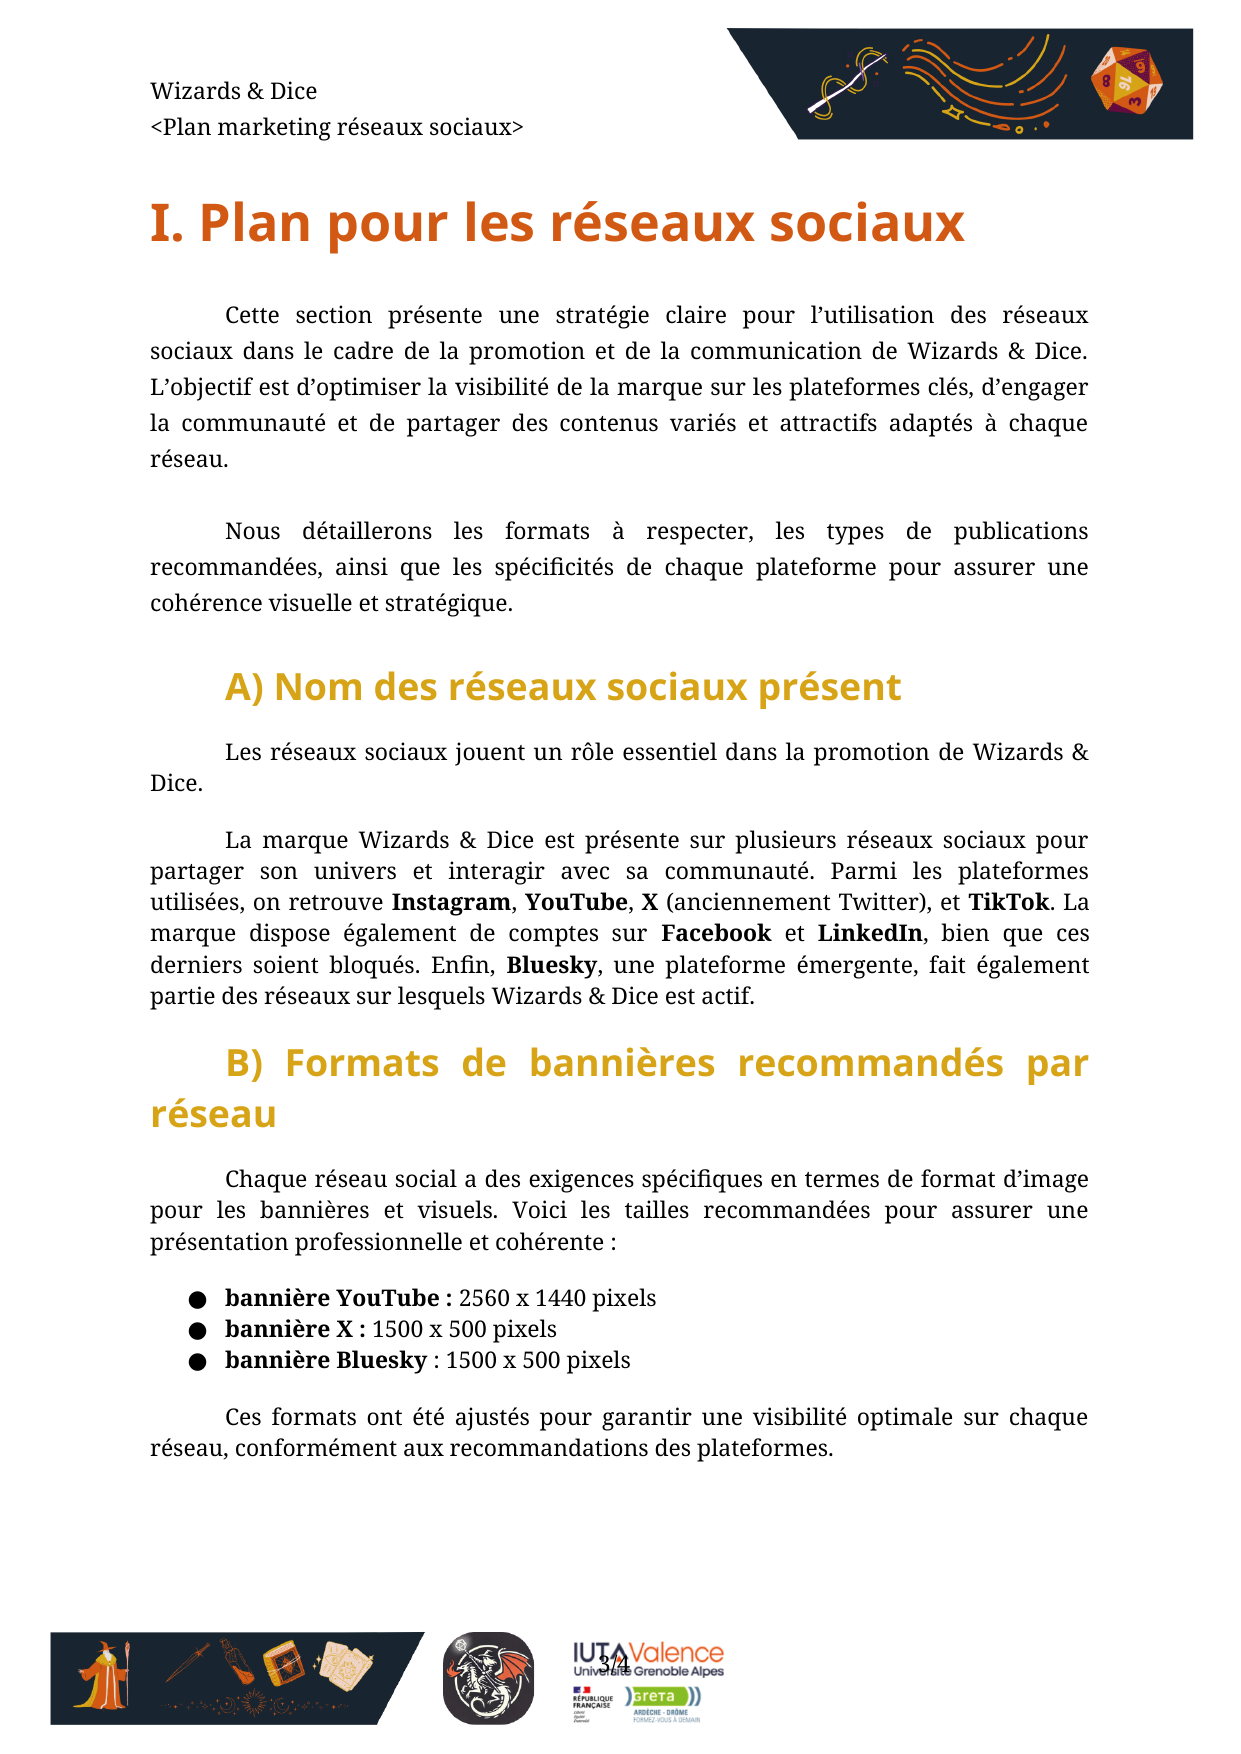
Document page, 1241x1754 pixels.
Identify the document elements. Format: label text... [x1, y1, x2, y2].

subtitle A) Nom des réseaux sociaux présent [150, 660, 1090, 711]
picture [42, 1621, 748, 1734]
text Ces formats ont été ajustés pour garantir une visibilité optimale sur chaque réseau, conformément aux recommandations des plateformes. [150, 1401, 1090, 1463]
text Chaque réseau social a des exigences spécifiques en termes de format d’image pour les bannières et visuels. Voici les tailles recommandées pour assurer une présentation professionnelle et cohérente : [150, 1163, 1090, 1257]
subtitle B) Formats de bannières recommandés par réseau [150, 1036, 1090, 1138]
picture [720, 18, 1208, 153]
text Cette section présente une stratégie claire pour l’utilisation des réseaux sociaux dans le cadre de la promotion et de la communication de Wizards & Dice. L’objectif est d’optimiser la visibilité de la marque sur les plateformes clés, d’engager la communauté et de partager des contenus variés et attractifs adaptés à chaque réseau. [150, 299, 1090, 474]
text La marque Wizards & Dice est présente sur plusieurs réseaux sociaux pour partager son univers et interagir avec sa communauté. Parmi les plateformes utilisées, on retrouve Instagram, YouTube, X (anciennement Twitter), et TikTok. La marque dispose également de comptes sur Facebook et LinkedIn, bien que ces derniers soient bloqués. Enfin, Bluesky, une plateforme émergente, fait également partie des réseaux sur lesquels Wizards & Dice est actif. [150, 823, 1090, 1011]
list bannière X : 1500 x 500 pixels [187, 1313, 1090, 1344]
list bannière Bluesky : 1500 x 500 pixels [187, 1344, 1090, 1376]
list bannière YouTube : 2560 x 1440 pixels [187, 1282, 1090, 1313]
subtitle I. Plan pour les réseaux sociaux [150, 186, 1090, 257]
text Nous détaillerons les formats à respecter, les types de publications recommandées, ainsi que les spécificités de chaque plateforme pour assurer une cohérence visuelle et stratégique. [150, 515, 1090, 618]
text Les réseaux sociaux jouent un rôle essentiel dans la promotion de Wizards & Dice. [150, 736, 1090, 798]
